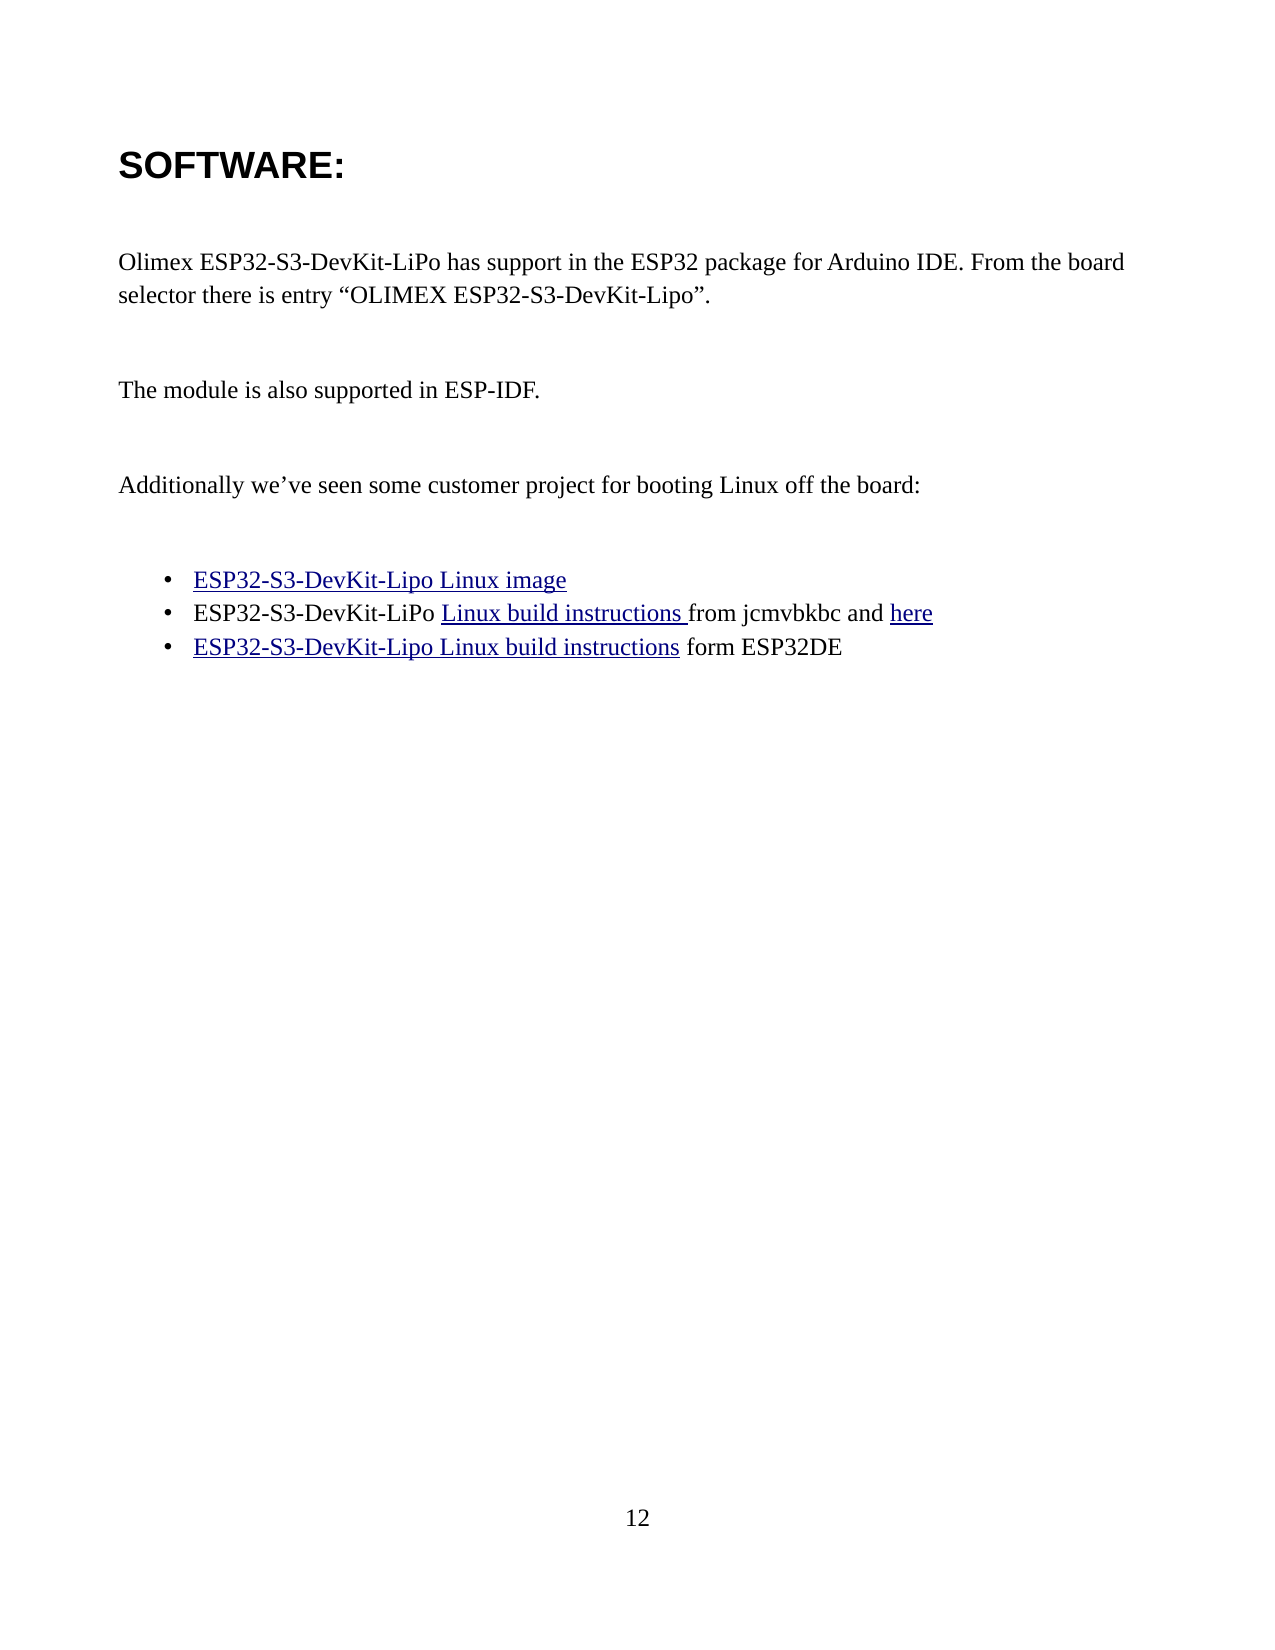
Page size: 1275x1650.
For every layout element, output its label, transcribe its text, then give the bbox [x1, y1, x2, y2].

list ESP32-S3-DevKit-LiPo Linux build instructions from jcmvbkbc and here [164, 598, 1157, 627]
text Olimex ESP32-S3-DevKit-LiPo has support in the ESP32 package for Arduino IDE. From the board selector there is entry “OLIMEX ESP32-S3-DevKit-Lipo”. [118, 247, 1157, 309]
list ESP32-S3-DevKit-Lipo Linux image [164, 566, 1157, 594]
text The module is also supported in ESP-IDF. [118, 375, 1157, 404]
list ESP32-S3-DevKit-Lipo Linux build instructions form ESP32DE [164, 632, 1157, 660]
subtitle SOFTWARE: [118, 143, 1157, 187]
text Additionally we’ve seen some customer project for booting Linux off the board: [118, 470, 1157, 499]
